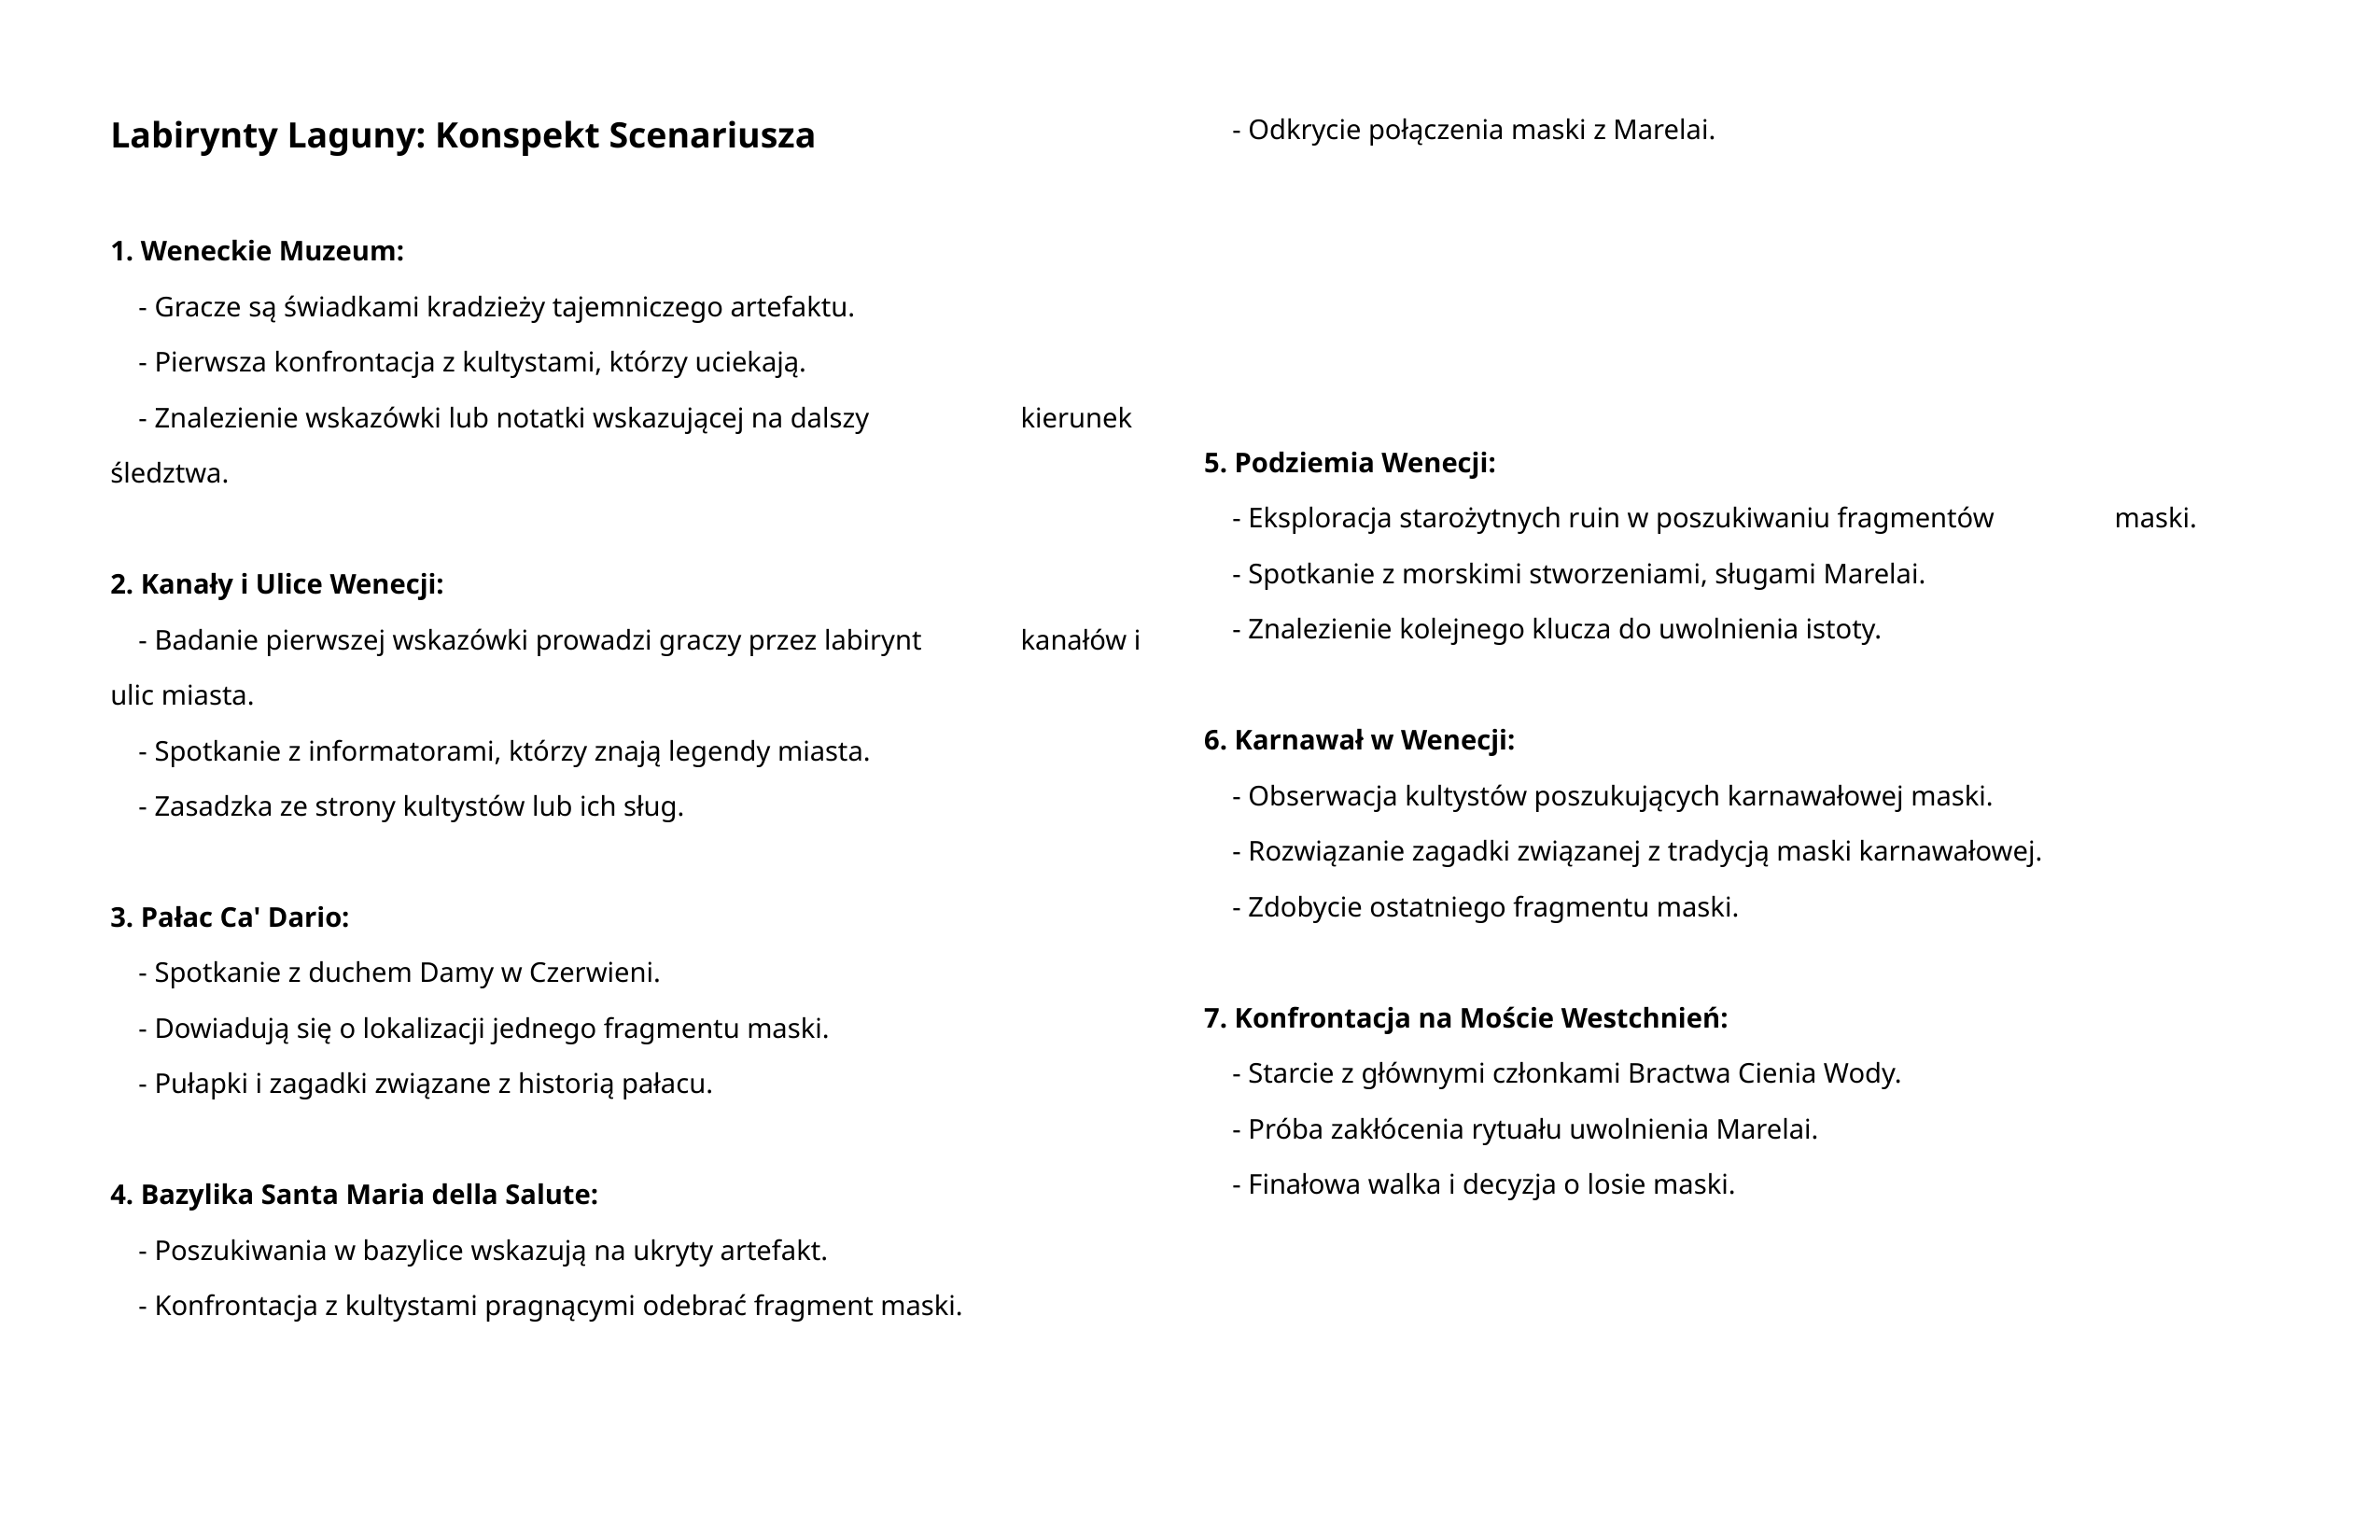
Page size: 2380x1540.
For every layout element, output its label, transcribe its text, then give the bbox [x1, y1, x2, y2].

text 5. Podziemia Wenecji: - Eksploracja starożytnych ruin w poszukiwaniu fragmentów maski. - Spotkanie z morskimi stworzeniami, sługami Marelai. - Znalezienie kolejnego klucza do uwolnienia istoty. 6. Karnawał w Wenecji: - Obserwacja kultystów poszukujących karnawałowej maski. - Rozwiązanie zagadki związanej z tradycją maski karnawałowej. - Zdobycie ostatniego fragmentu maski. 7. Konfrontacja na Moście Westchnień: - Starcie z głównymi członkami Bractwa Cienia Wody. - Próba zakłócenia rytuału uwolnienia Marelai. - Finałowa walka i decyzja o losie maski. [1204, 388, 2270, 1202]
text - Odkrycie połączenia maski z Marelai. [1204, 110, 2270, 203]
text Labirynty Laguny: Konspekt Scenariusza 1. Weneckie Muzeum: - Gracze są świadkami kradzieży tajemniczego artefaktu. - Pierwsza konfrontacja z kultystami, którzy uciekają. - Znalezienie wskazówki lub notatki wskazującej na dalszy kierunek śledztwa. 2. Kanały i Ulice Wenecji: - Badanie pierwszej wskazówki prowadzi graczy przez labirynt kanałów i ulic miasta. - Spotkanie z informatorami, którzy znają legendy miasta. - Zasadzka ze strony kultystów lub ich sług. 3. Pałac Ca' Dario: - Spotkanie z duchem Damy w Czerwieni. - Dowiadują się o lokalizacji jednego fragmentu maski. - Pułapki i zagadki związane z historią pałacu. 4. Bazylika Santa Maria della Salute: - Poszukiwania w bazylice wskazują na ukryty artefakt. - Konfrontacja z kultystami pragnącymi odebrać fragment maski. [110, 110, 1176, 1323]
